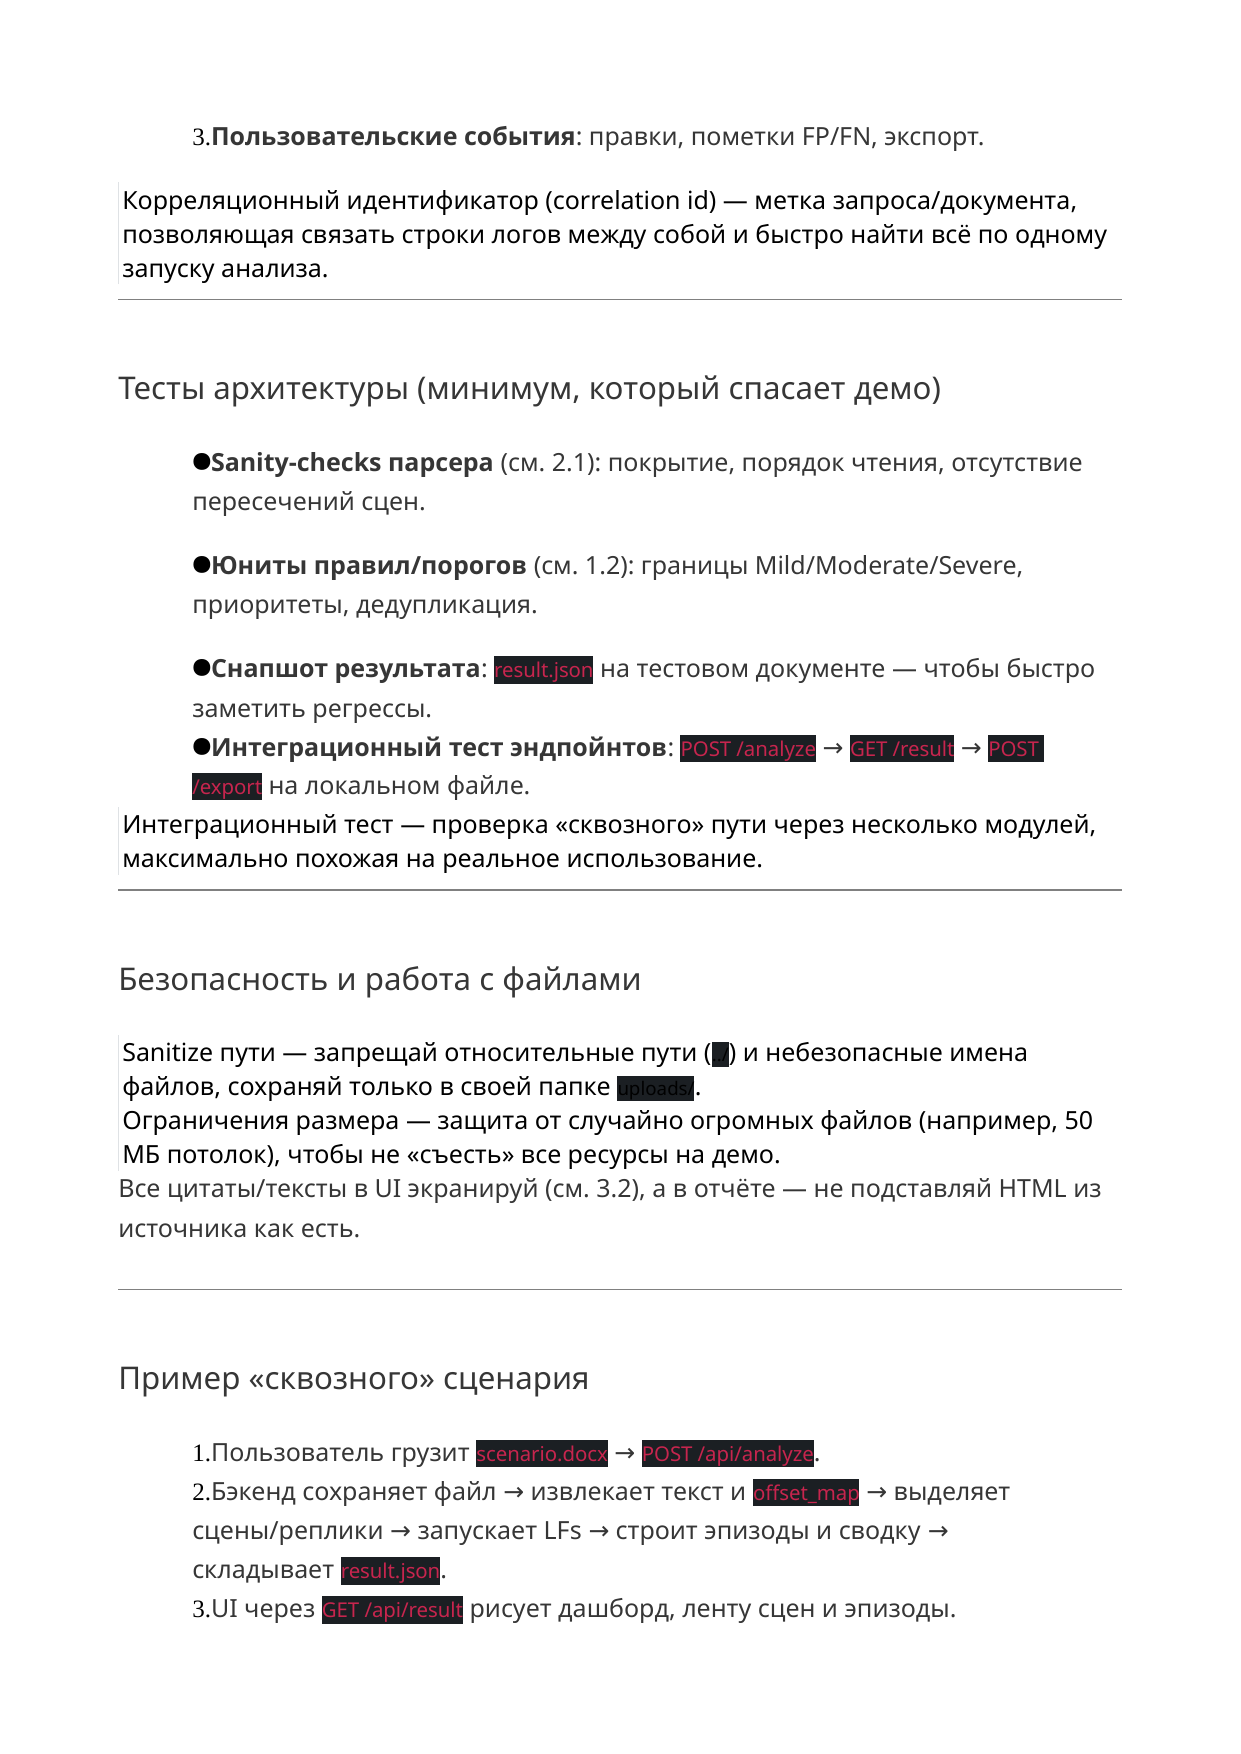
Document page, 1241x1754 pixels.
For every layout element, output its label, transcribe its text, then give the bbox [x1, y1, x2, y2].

text Интеграционный тест — проверка «сквозного» пути через несколько модулей, максимально похожая на реальное использование. [119, 807, 1122, 875]
list Sanity-checks парсера (см. 2.1): покрытие, порядок чтения, отсутствие пересечений сцен. [118, 444, 1122, 518]
list Пользовательские события: правки, пометки FP/FN, экспорт. [118, 118, 1122, 152]
list Пользователь грузит scenario.docx → POST /api/analyze. [118, 1434, 1122, 1468]
subtitle Пример «сквозного» сценария [118, 1356, 1122, 1399]
list Интеграционный тест эндпойнтов: POST /analyze → GET /result → POST /export на локальном файле. [118, 729, 1122, 802]
text Sanitize пути — запрещай относительные пути (../) и небезопасные имена файлов, сохраняй только в своей папке uploads/. [119, 1035, 1122, 1103]
list UI через GET /api/result рисует дашборд, ленту сцен и эпизоды. [118, 1591, 1122, 1625]
subtitle Тесты архитектуры (минимум, который спасает демо) [118, 366, 1122, 409]
text Ограничения размера — защита от случайно огромных файлов (например, 50 МБ потолок), чтобы не «съесть» все ресурсы на демо. [119, 1103, 1122, 1171]
text Все цитаты/тексты в UI экранируй (см. 3.2), а в отчёте — не подставляй HTML из источника как есть. [118, 1171, 1122, 1244]
text Корреляционный идентификатор (correlation id) — метка запроса/документа, позволяющая связать строки логов между собой и быстро найти всё по одному запуску анализа. [119, 182, 1122, 284]
list Бэкенд сохраняет файл → извлекает текст и offset_map → выделяет сцены/реплики → запускает LFs → строит эпизоды и сводку → складывает result.json. [118, 1474, 1122, 1586]
list Юниты правил/порогов (см. 1.2): границы Mild/Moderate/Severe, приоритеты, дедупликация. [118, 548, 1122, 621]
list Снапшот результата: result.json на тестовом документе — чтобы быстро заметить регрессы. [118, 651, 1122, 724]
subtitle Безопасность и работа с файлами [118, 957, 1122, 999]
